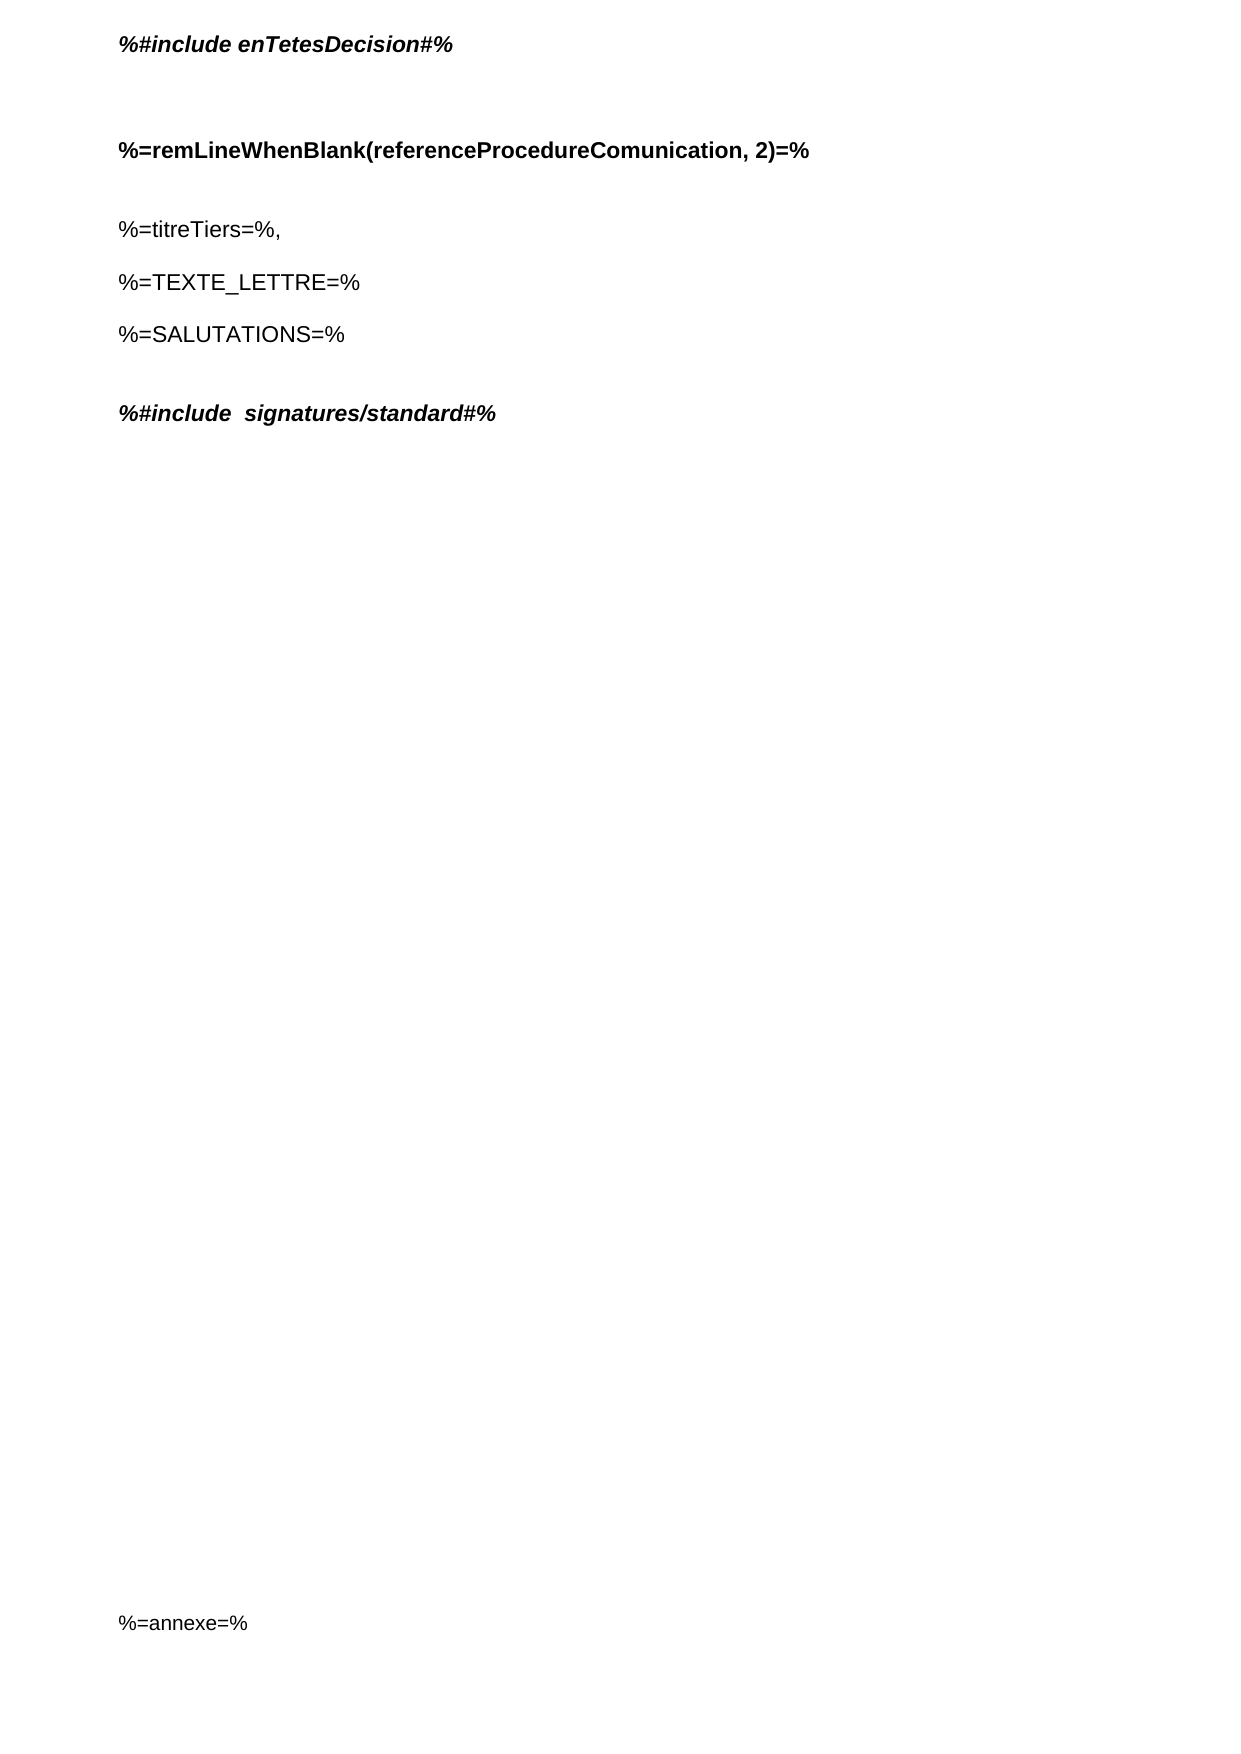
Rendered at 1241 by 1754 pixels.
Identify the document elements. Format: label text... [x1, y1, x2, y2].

text %=remLineWhenBlank(referenceProcedureComunication, 2)=% [118, 137, 1122, 163]
text %=TEXTE_LETTRE=% [118, 268, 1122, 295]
text %#include enTetesDecision#% [118, 31, 1122, 58]
text %#include signatures/standard#% [118, 400, 1122, 427]
text %=titreTiers=%, [118, 216, 1122, 242]
text %=SALUTATIONS=% [118, 321, 1122, 347]
